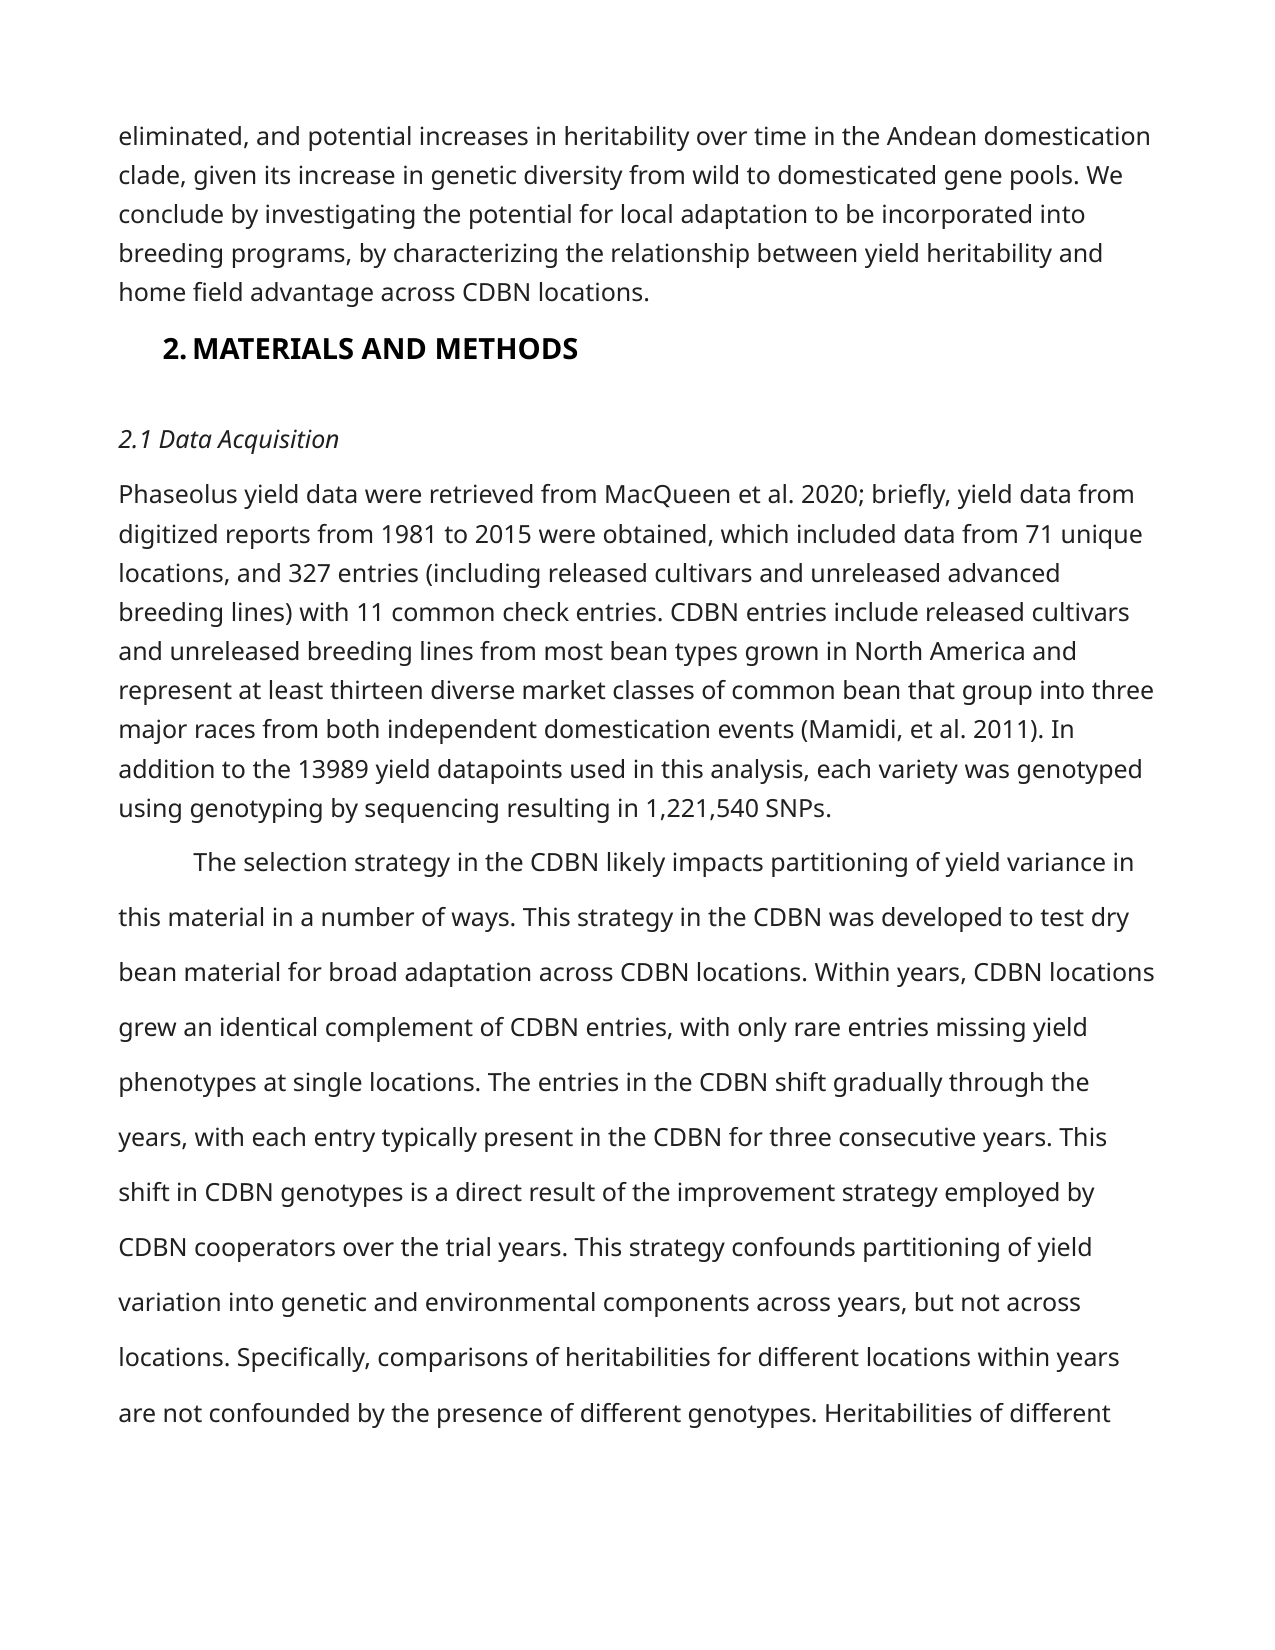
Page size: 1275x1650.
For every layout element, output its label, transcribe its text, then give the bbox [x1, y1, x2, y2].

subtitle MATERIALS AND METHODS [162, 328, 1157, 368]
subtitle 2.1 Data Acquisition [118, 422, 1157, 456]
text The selection strategy in the CDBN likely impacts partitioning of yield variance in this material in a number of ways. This strategy in the CDBN was developed to test dry bean material for broad adaptation across CDBN locations. Within years, CDBN locations grew an identical complement of CDBN entries, with only rare entries missing yield phenotypes at single locations. The entries in the CDBN shift gradually through the years, with each entry typically present in the CDBN for three consecutive years. This shift in CDBN genotypes is a direct result of the improvement strategy employed by CDBN cooperators over the trial years. This strategy confounds partitioning of yield variation into genetic and environmental components across years, but not across locations. Specifically, comparisons of heritabilities for different locations within years are not confounded by the presence of different genotypes. Heritabilities of different [118, 844, 1157, 1429]
text Phaseolus yield data were retrieved from MacQueen et al. 2020; briefly, yield data from digitized reports from 1981 to 2015 were obtained, which included data from 71 unique locations, and 327 entries (including released cultivars and unreleased advanced breeding lines) with 11 common check entries. CDBN entries include released cultivars and unreleased breeding lines from most bean types grown in North America and represent at least thirteen diverse market classes of common bean that group into three major races from both independent domestication events (Mamidi, et al. 2011). In addition to the 13989 yield datapoints used in this analysis, each variety was genotyped using genotyping by sequencing resulting in 1,221,540 SNPs. [118, 477, 1157, 824]
text eliminated, and potential increases in heritability over time in the Andean domestication clade, given its increase in genetic diversity from wild to domesticated gene pools. We conclude by investigating the potential for local adaptation to be incorporated into breeding programs, by characterizing the relationship between yield heritability and home field advantage across CDBN locations. [118, 118, 1157, 309]
